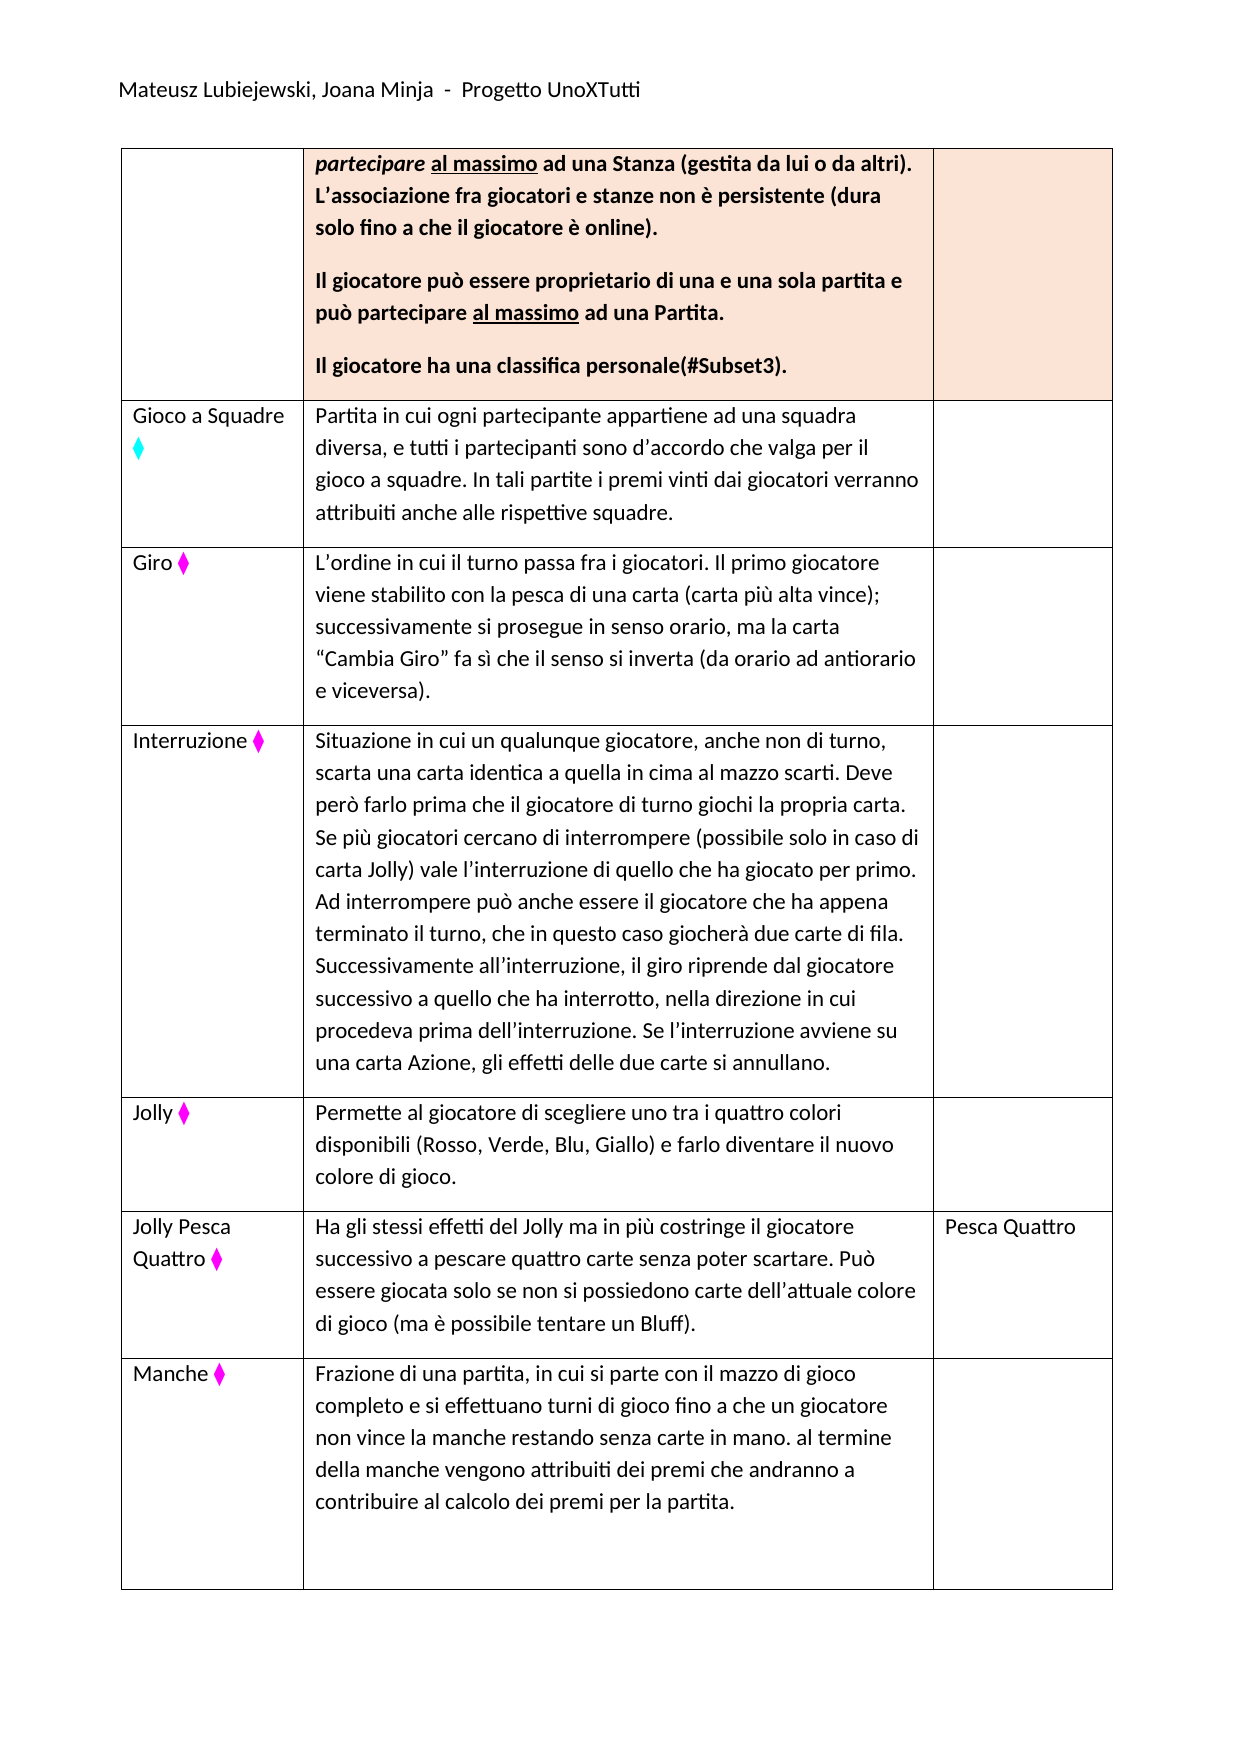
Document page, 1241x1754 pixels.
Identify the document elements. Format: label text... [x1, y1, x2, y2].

table_cell [934, 726, 1112, 1097]
table_cell L’ordine in cui il turno passa fra i giocatori. Il primo giocatore viene stabilito con la pesca di una carta (carta più alta vince); successivamente si prosegue in senso orario, ma la carta “Cambia Giro” fa sì che il senso si inverta (da orario ad antiorario e viceversa). [304, 548, 933, 725]
table_cell Permette al giocatore di scegliere uno tra i quattro colori disponibili (Rosso, Verde, Blu, Giallo) e farlo diventare il nuovo colore di gioco. [304, 1098, 933, 1211]
table_cell Giro ⧫ [122, 548, 303, 725]
table_cell [934, 548, 1112, 725]
table_cell [934, 1359, 1112, 1589]
table_cell Gioco a Squadre ⧫ [122, 401, 303, 547]
table_cell Partita in cui ogni partecipante appartiene ad una squadra diversa, e tutti i partecipanti sono d’accordo che valga per il gioco a squadre. In tali partite i premi vinti dai giocatori verranno attribuiti anche alle rispettive squadre. [304, 401, 933, 547]
table_cell [934, 149, 1112, 400]
table_cell [934, 1098, 1112, 1211]
table_cell Jolly Pesca Quattro ⧫ [122, 1212, 303, 1358]
table_cell Pesca Quattro [934, 1212, 1112, 1358]
table_cell [934, 401, 1112, 547]
table_cell Interruzione ⧫ [122, 726, 303, 1097]
table_cell [122, 149, 303, 400]
table_cell Situazione in cui un qualunque giocatore, anche non di turno, scarta una carta identica a quella in cima al mazzo scarti. Deve però farlo prima che il giocatore di turno giochi la propria carta. Se più giocatori cercano di interrompere (possibile solo in caso di carta Jolly) vale l’interruzione di quello che ha giocato per primo. Ad interrompere può anche essere il giocatore che ha appena terminato il turno, che in questo caso giocherà due carte di fila. Successivamente all’interruzione, il giro riprende dal giocatore successivo a quello che ha interrotto, nella direzione in cui procedeva prima dell’interruzione. Se l’interruzione avviene su una carta Azione, gli effetti delle due carte si annullano. [304, 726, 933, 1097]
table_cell Jolly ⧫ [122, 1098, 303, 1211]
table_cell Manche ⧫ [122, 1359, 303, 1589]
table_cell Ha gli stessi effetti del Jolly ma in più costringe il giocatore successivo a pescare quattro carte senza poter scartare. Può essere giocata solo se non si possiedono carte dell’attuale colore di gioco (ma è possibile tentare un Bluff). [304, 1212, 933, 1358]
table_cell partecipare al massimo ad una Stanza (gestita da lui o da altri). L’associazione fra giocatori e stanze non è persistente (dura solo fino a che il giocatore è online). Il giocatore può essere proprietario di una e una sola partita e può partecipare al massimo ad una Partita. Il giocatore ha una classifica personale(#Subset3). [304, 149, 933, 400]
table_cell Frazione di una partita, in cui si parte con il mazzo di gioco completo e si effettuano turni di gioco fino a che un giocatore non vince la manche restando senza carte in mano. al termine della manche vengono attribuiti dei premi che andranno a contribuire al calcolo dei premi per la partita. [304, 1359, 933, 1589]
